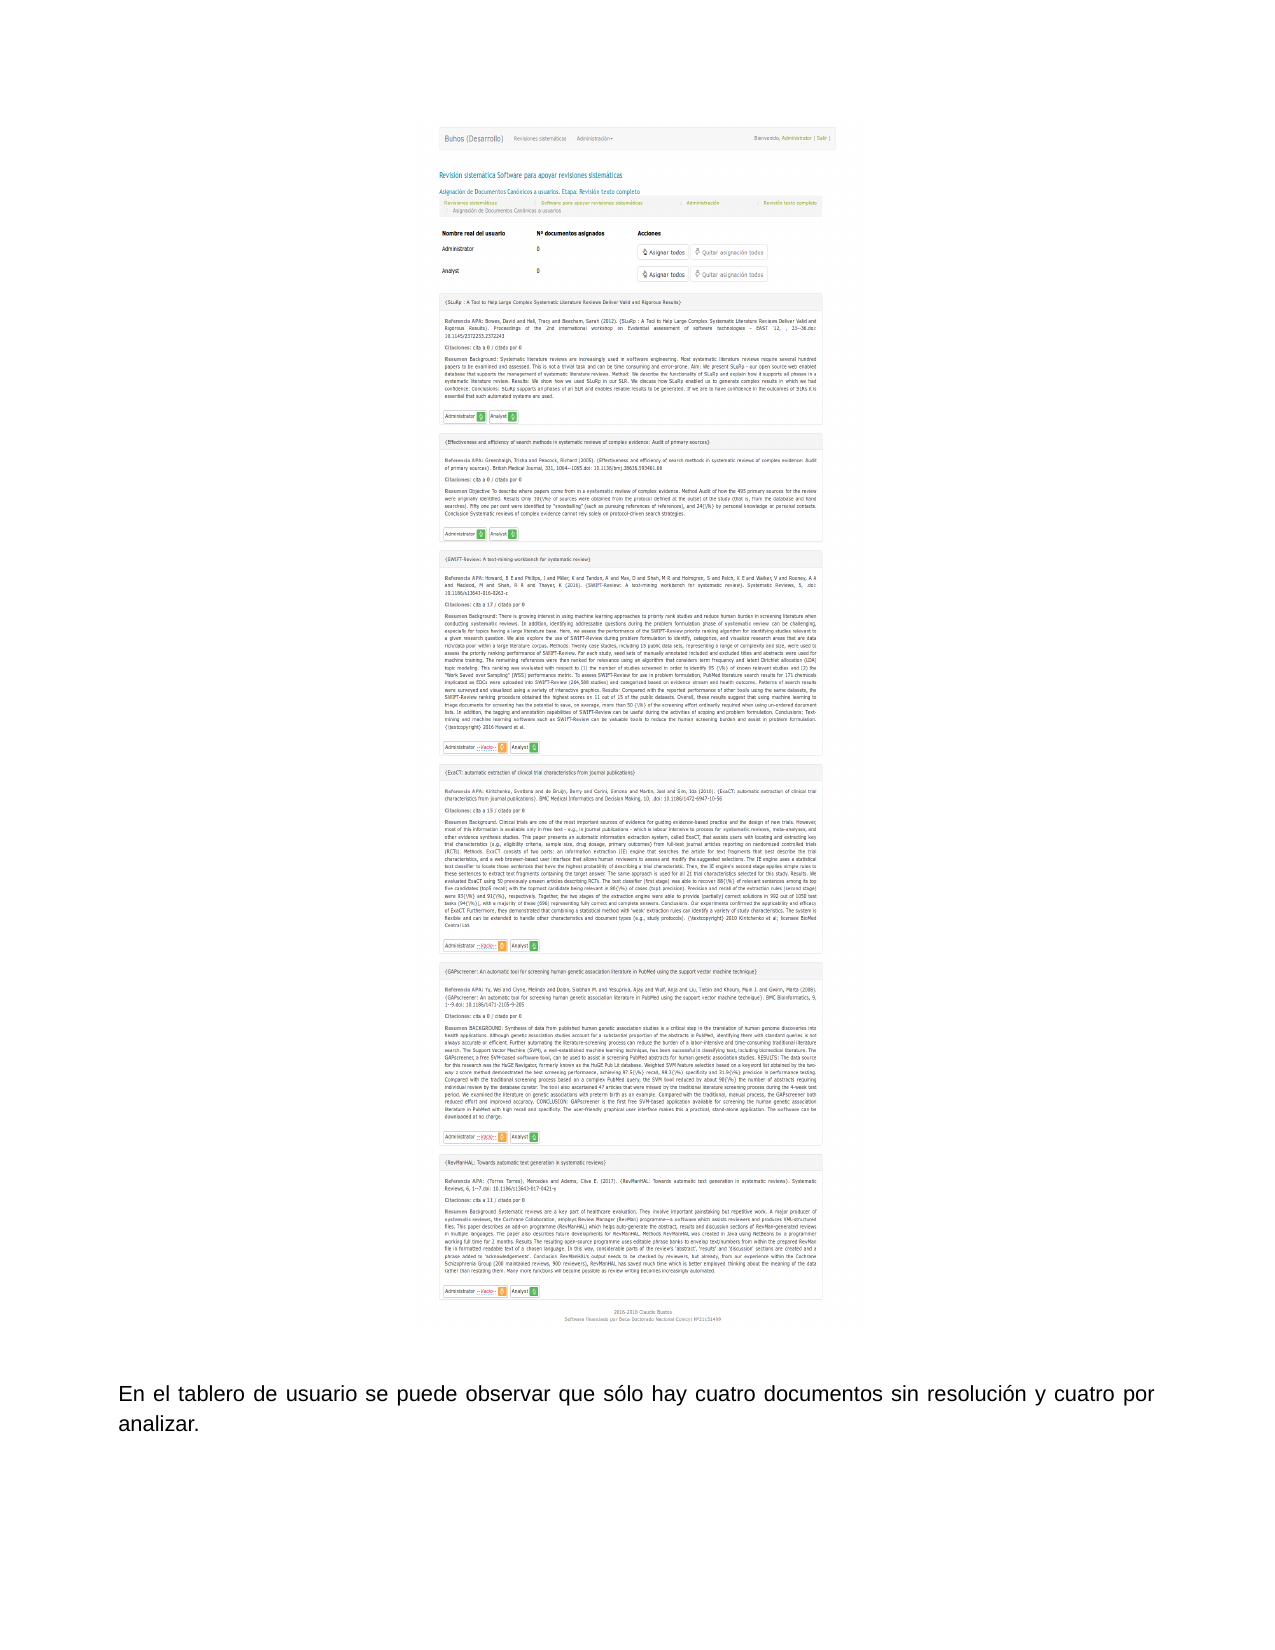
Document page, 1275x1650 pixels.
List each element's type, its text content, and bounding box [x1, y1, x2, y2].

picture [410, 118, 865, 1331]
text En el tablero de usuario se puede observar que sólo hay cuatro documentos sin resolución y cuatro por analizar. [118, 1380, 1157, 1436]
